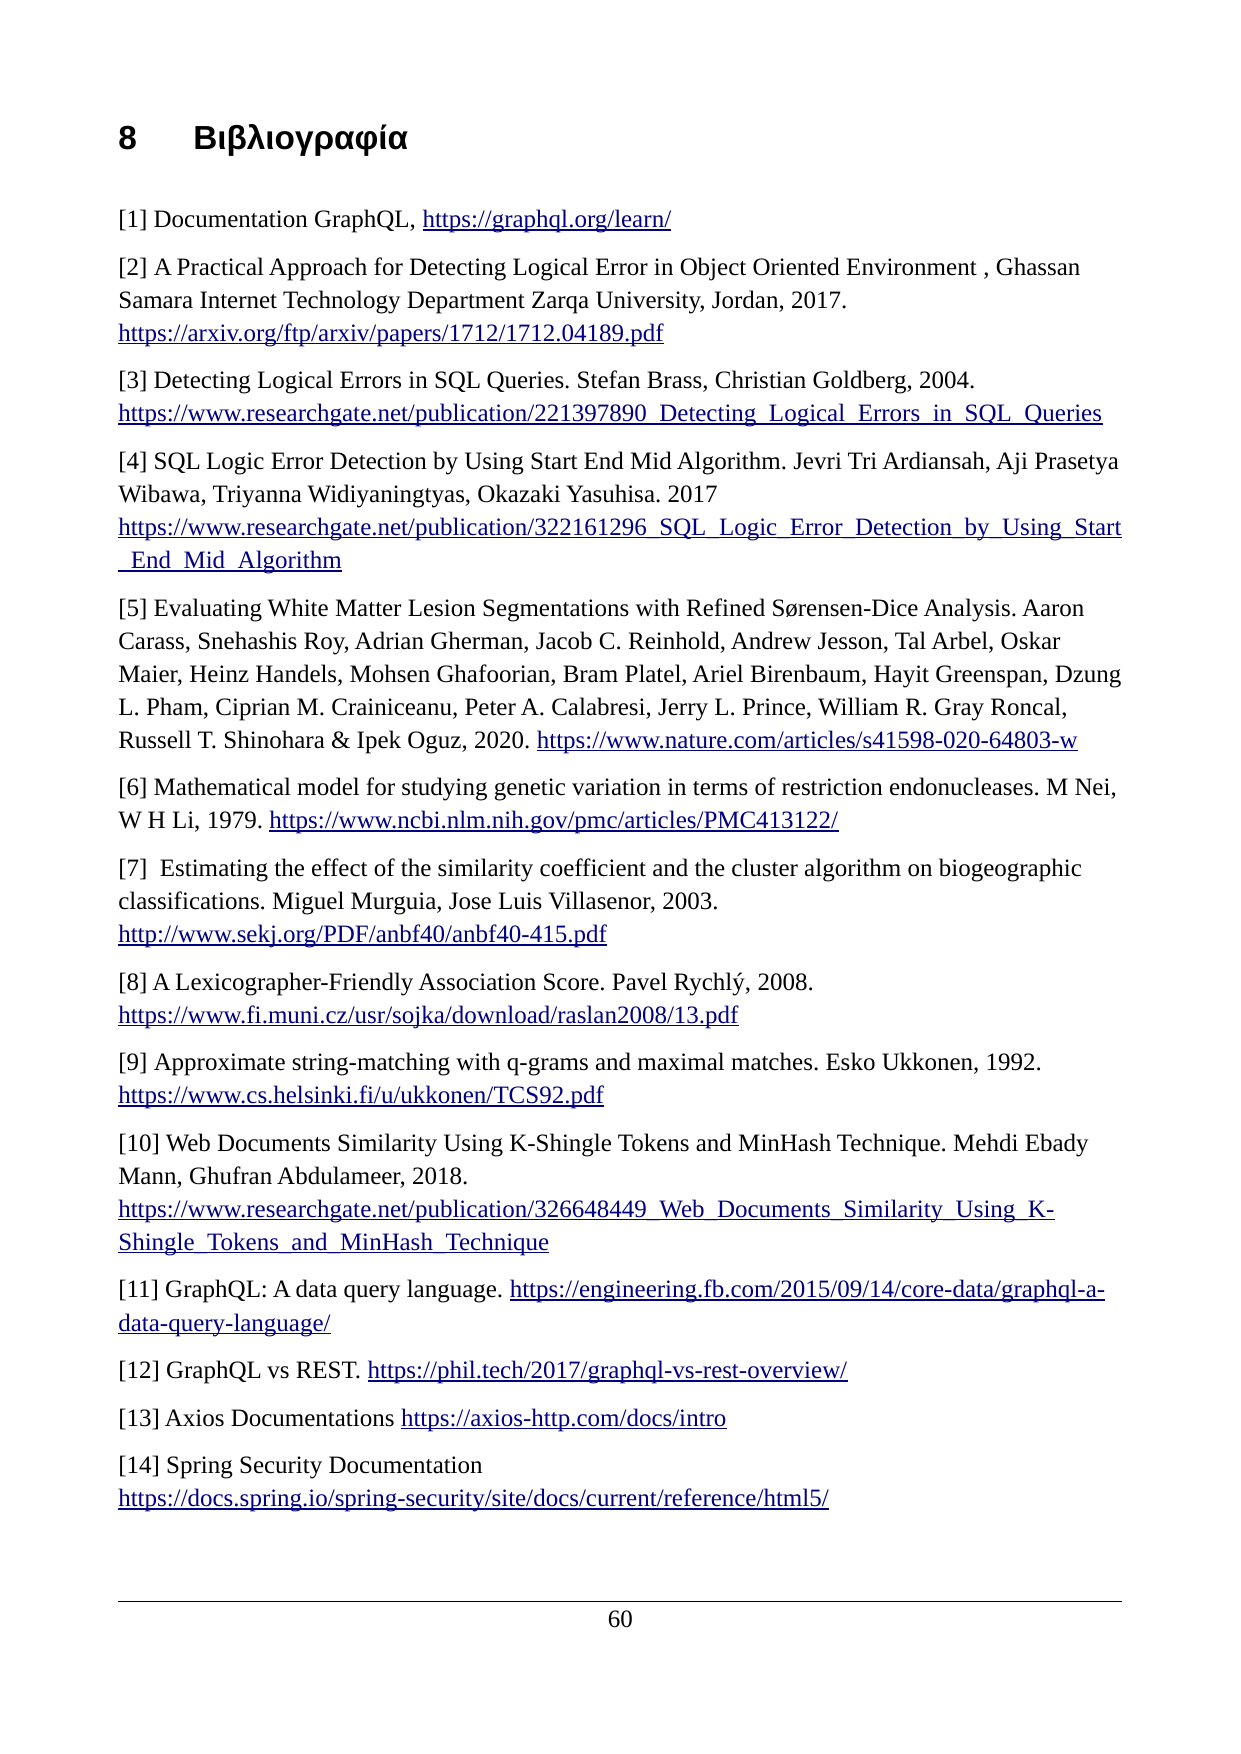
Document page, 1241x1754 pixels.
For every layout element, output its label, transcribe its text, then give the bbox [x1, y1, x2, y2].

subtitle Βιβλιογραφία [118, 118, 1122, 157]
text [3] Detecting Logical Errors in SQL Queries. Stefan Brass, Christian Goldberg, 2004. https://www.researchgate.net/publication/221397890_Detecting_Logical_Errors_in_SQL_Queries [118, 365, 1122, 427]
text [10] Web Documents Similarity Using K-Shingle Tokens and MinHash Technique. Mehdi Ebady Mann, Ghufran Abdulameer, 2018. https://www.researchgate.net/publication/326648449_Web_Documents_Similarity_Using_K-Shingle_Tokens_and_MinHash_Technique [118, 1128, 1122, 1256]
text [14] Spring Security Documentation https://docs.spring.io/spring-security/site/docs/current/reference/html5/ [118, 1450, 1122, 1512]
text [2] A Practical Approach for Detecting Logical Error in Object Oriented Environment , Ghassan Samara Internet Technology Department Zarqa University, Jordan, 2017. https://arxiv.org/ftp/arxiv/papers/1712/1712.04189.pdf [118, 252, 1122, 347]
text [12] GraphQL vs REST. https://phil.tech/2017/graphql-vs-rest-overview/ [118, 1355, 1122, 1384]
text [13] Axios Documentations https://axios-http.com/docs/intro [118, 1403, 1122, 1432]
text _End_Mid_Algorithm [118, 538, 1122, 574]
text [8] A Lexicographer-Friendly Association Score. Pavel Rychlý, 2008. https://www.fi.muni.cz/usr/sojka/download/raslan2008/13.pdf [118, 967, 1122, 1028]
text [11] GraphQL: A data query language. https://engineering.fb.com/2015/09/14/core-data/graphql-a-data-query-language/ [118, 1274, 1122, 1336]
text [1] Documentation GraphQL, https://graphql.org/learn/ [118, 204, 1122, 233]
text [5] Evaluating White Matter Lesion Segmentations with Refined Sørensen-Dice Analysis. Aaron Carass, Snehashis Roy, Adrian Gherman, Jacob C. Reinhold, Andrew Jesson, Tal Arbel, Oskar Maier, Heinz Handels, Mohsen Ghafoorian, Bram Platel, Ariel Birenbaum, Hayit Greenspan, Dzung L. Pham, Ciprian M. Crainiceanu, Peter A. Calabresi, Jerry L. Prince, William R. Gray Roncal, Russell T. Shinohara & Ipek Oguz, 2020. https://www.nature.com/articles/s41598-020-64803-w [118, 593, 1122, 753]
text [7] Estimating the effect of the similarity coefficient and the cluster algorithm on biogeographic classifications. Miguel Murguia, Jose Luis Villasenor, 2003. http://www.sekj.org/PDF/anbf40/anbf40-415.pdf [118, 853, 1122, 948]
text [4] SQL Logic Error Detection by Using Start End Mid Algorithm. Jevri Tri Ardiansah, Aji Prasetya Wibawa, Triyanna Widiyaningtyas, Okazaki Yasuhisa. 2017 https://www.researchgate.net/publication/322161296_SQL_Logic_Error_Detection_by_Using_Start [118, 446, 1122, 537]
text [9] Approximate string-matching with q-grams and maximal matches. Esko Ukkonen, 1992. https://www.cs.helsinki.fi/u/ukkonen/TCS92.pdf [118, 1047, 1122, 1109]
text [6] Mathematical model for studying genetic variation in terms of restriction endonucleases. M Nei, W H Li, 1979. https://www.ncbi.nlm.nih.gov/pmc/articles/PMC413122/ [118, 772, 1122, 834]
